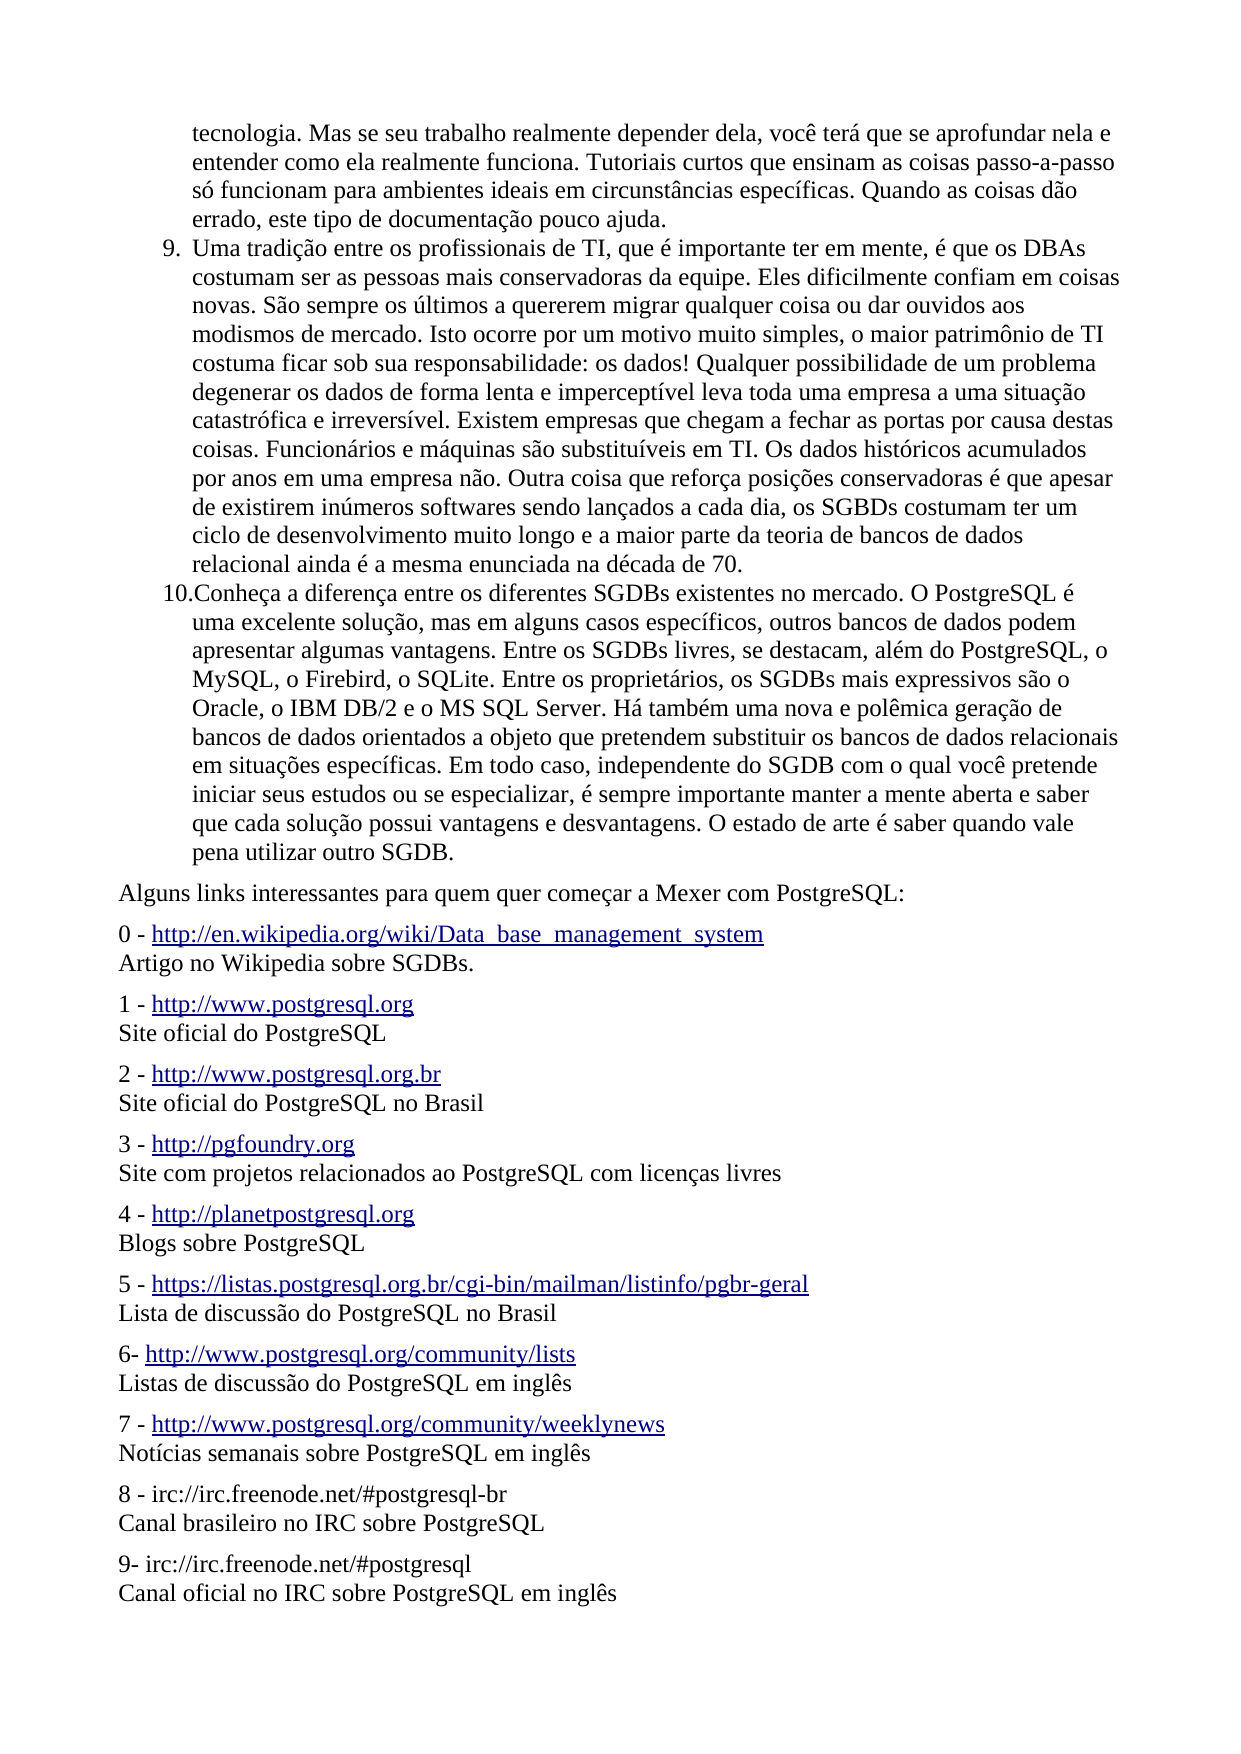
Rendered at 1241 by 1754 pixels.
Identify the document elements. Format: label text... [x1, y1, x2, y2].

text 2 - http://www.postgresql.org.br Site oficial do PostgreSQL no Brasil [118, 1059, 1122, 1117]
text 5 - https://listas.postgresql.org.br/cgi-bin/mailman/listinfo/pgbr-geral Lista de discussão do PostgreSQL no Brasil [118, 1269, 1122, 1327]
list Uma tradição entre os profissionais de TI, que é importante ter em mente, é que os DBAs costumam ser as pessoas mais conservadoras da equipe. Eles dificilmente confiam em coisas novas. São sempre os últimos a quererem migrar qualquer coisa ou dar ouvidos aos modismos de mercado. Isto ocorre por um motivo muito simples, o maior patrimônio de TI costuma ficar sob sua responsabilidade: os dados! Qualquer possibilidade de um problema degenerar os dados de forma lenta e imperceptível leva toda uma empresa a uma situação catastrófica e irreversível. Existem empresas que chegam a fechar as portas por causa destas coisas. Funcionários e máquinas são substituíveis em TI. Os dados históricos acumulados por anos em uma empresa não. Outra coisa que reforça posições conservadoras é que apesar de existirem inúmeros softwares sendo lançados a cada dia, os SGBDs costumam ter um ciclo de desenvolvimento muito longo e a maior parte da teoria de bancos de dados relacional ainda é a mesma enunciada na década de 70. [162, 233, 1122, 578]
text 1 - http://www.postgresql.org Site oficial do PostgreSQL [118, 989, 1122, 1047]
text 0 - http://en.wikipedia.org/wiki/Data_base_management_system Artigo no Wikipedia sobre SGDBs. [118, 919, 1122, 977]
text 7 - http://www.postgresql.org/community/weeklynews Notícias semanais sobre PostgreSQL em inglês [118, 1409, 1122, 1467]
text Alguns links interessantes para quem quer começar a Mexer com PostgreSQL: [118, 878, 1122, 907]
text 3 - http://pgfoundry.org Site com projetos relacionados ao PostgreSQL com licenças livres [118, 1129, 1122, 1187]
list tecnologia. Mas se seu trabalho realmente depender dela, você terá que se aprofundar nela e entender como ela realmente funciona. Tutoriais curtos que ensinam as coisas passo-a-passo só funcionam para ambientes ideais em circunstâncias específicas. Quando as coisas dão errado, este tipo de documentação pouco ajuda. [162, 118, 1122, 233]
list Conheça a diferença entre os diferentes SGDBs existentes no mercado. O PostgreSQL é uma excelente solução, mas em alguns casos específicos, outros bancos de dados podem apresentar algumas vantagens. Entre os SGDBs livres, se destacam, além do PostgreSQL, o MySQL, o Firebird, o SQLite. Entre os proprietários, os SGDBs mais expressivos são o Oracle, o IBM DB/2 e o MS SQL Server. Há também uma nova e polêmica geração de bancos de dados orientados a objeto que pretendem substituir os bancos de dados relacionais em situações específicas. Em todo caso, independente do SGDB com o qual você pretende iniciar seus estudos ou se especializar, é sempre importante manter a mente aberta e saber que cada solução possui vantagens e desvantagens. O estado de arte é saber quando vale pena utilizar outro SGDB. [162, 578, 1122, 866]
text 8 - irc://irc.freenode.net/#postgresql-br Canal brasileiro no IRC sobre PostgreSQL [118, 1479, 1122, 1537]
text 4 - http://planetpostgresql.org Blogs sobre PostgreSQL [118, 1199, 1122, 1257]
text 9- irc://irc.freenode.net/#postgresql Canal oficial no IRC sobre PostgreSQL em inglês [118, 1549, 1122, 1607]
text 6- http://www.postgresql.org/community/lists Listas de discussão do PostgreSQL em inglês [118, 1339, 1122, 1397]
